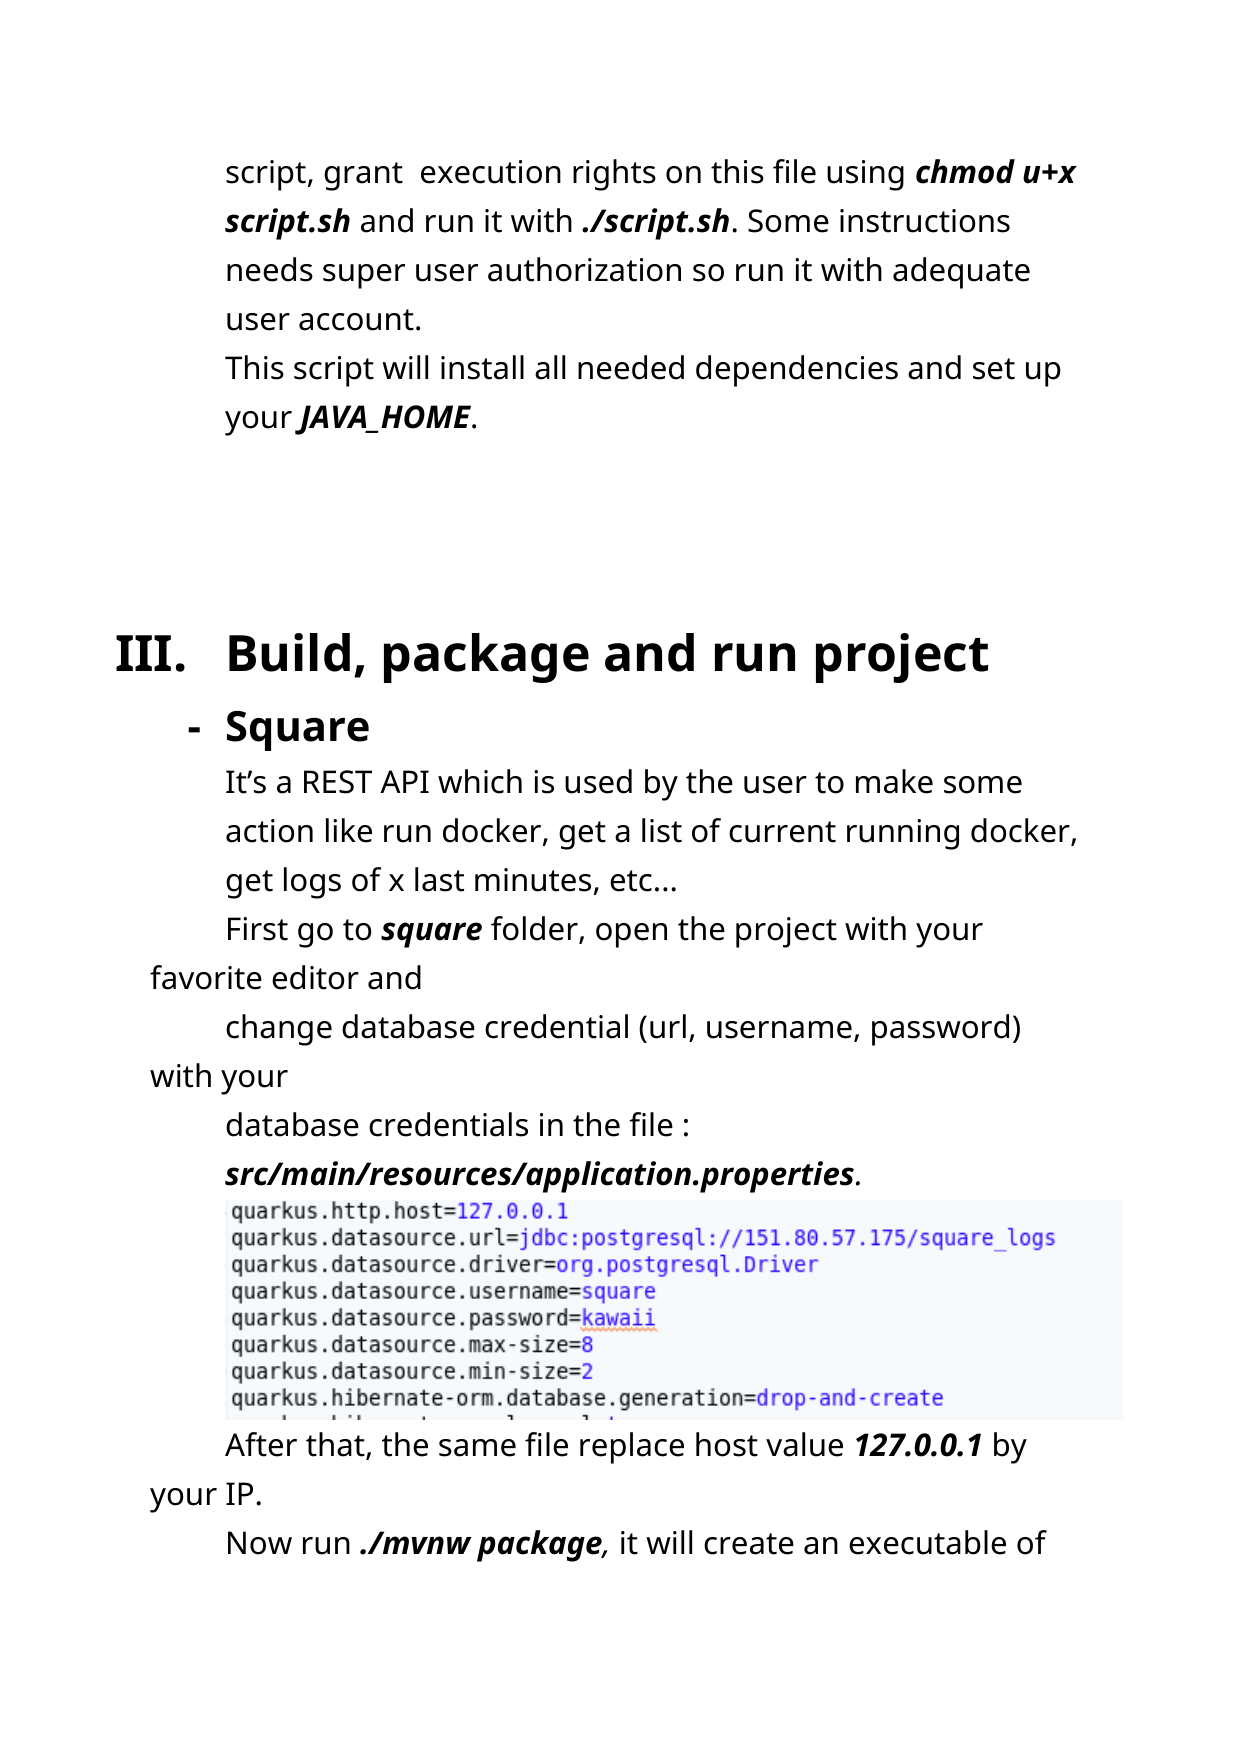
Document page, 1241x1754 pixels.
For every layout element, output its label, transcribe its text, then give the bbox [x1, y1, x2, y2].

text Now run ./mvnw package, it will create an executable of [150, 1521, 1090, 1563]
text script, grant execution rights on this file using chmod u+x script.sh and run it with ./script.sh. Some instructions needs super user authorization so run it with adequate user account. This script will install all needed dependencies and set up your JAVA_HOME. [225, 150, 1090, 468]
text After that, the same file replace host value 127.0.0.1 by your IP. [150, 1423, 1090, 1514]
list Square It’s a REST API which is used by the user to make some action like run docker, get a list of current running docker, get logs of x last minutes, etc... [187, 697, 1090, 900]
picture [225, 1200, 1124, 1420]
list Build, package and run project [187, 618, 1090, 686]
text First go to square folder, open the project with your favorite editor and change database credential (url, username, password) with your database credentials in the file : src/main/resources/application.properties. [150, 907, 1090, 1194]
